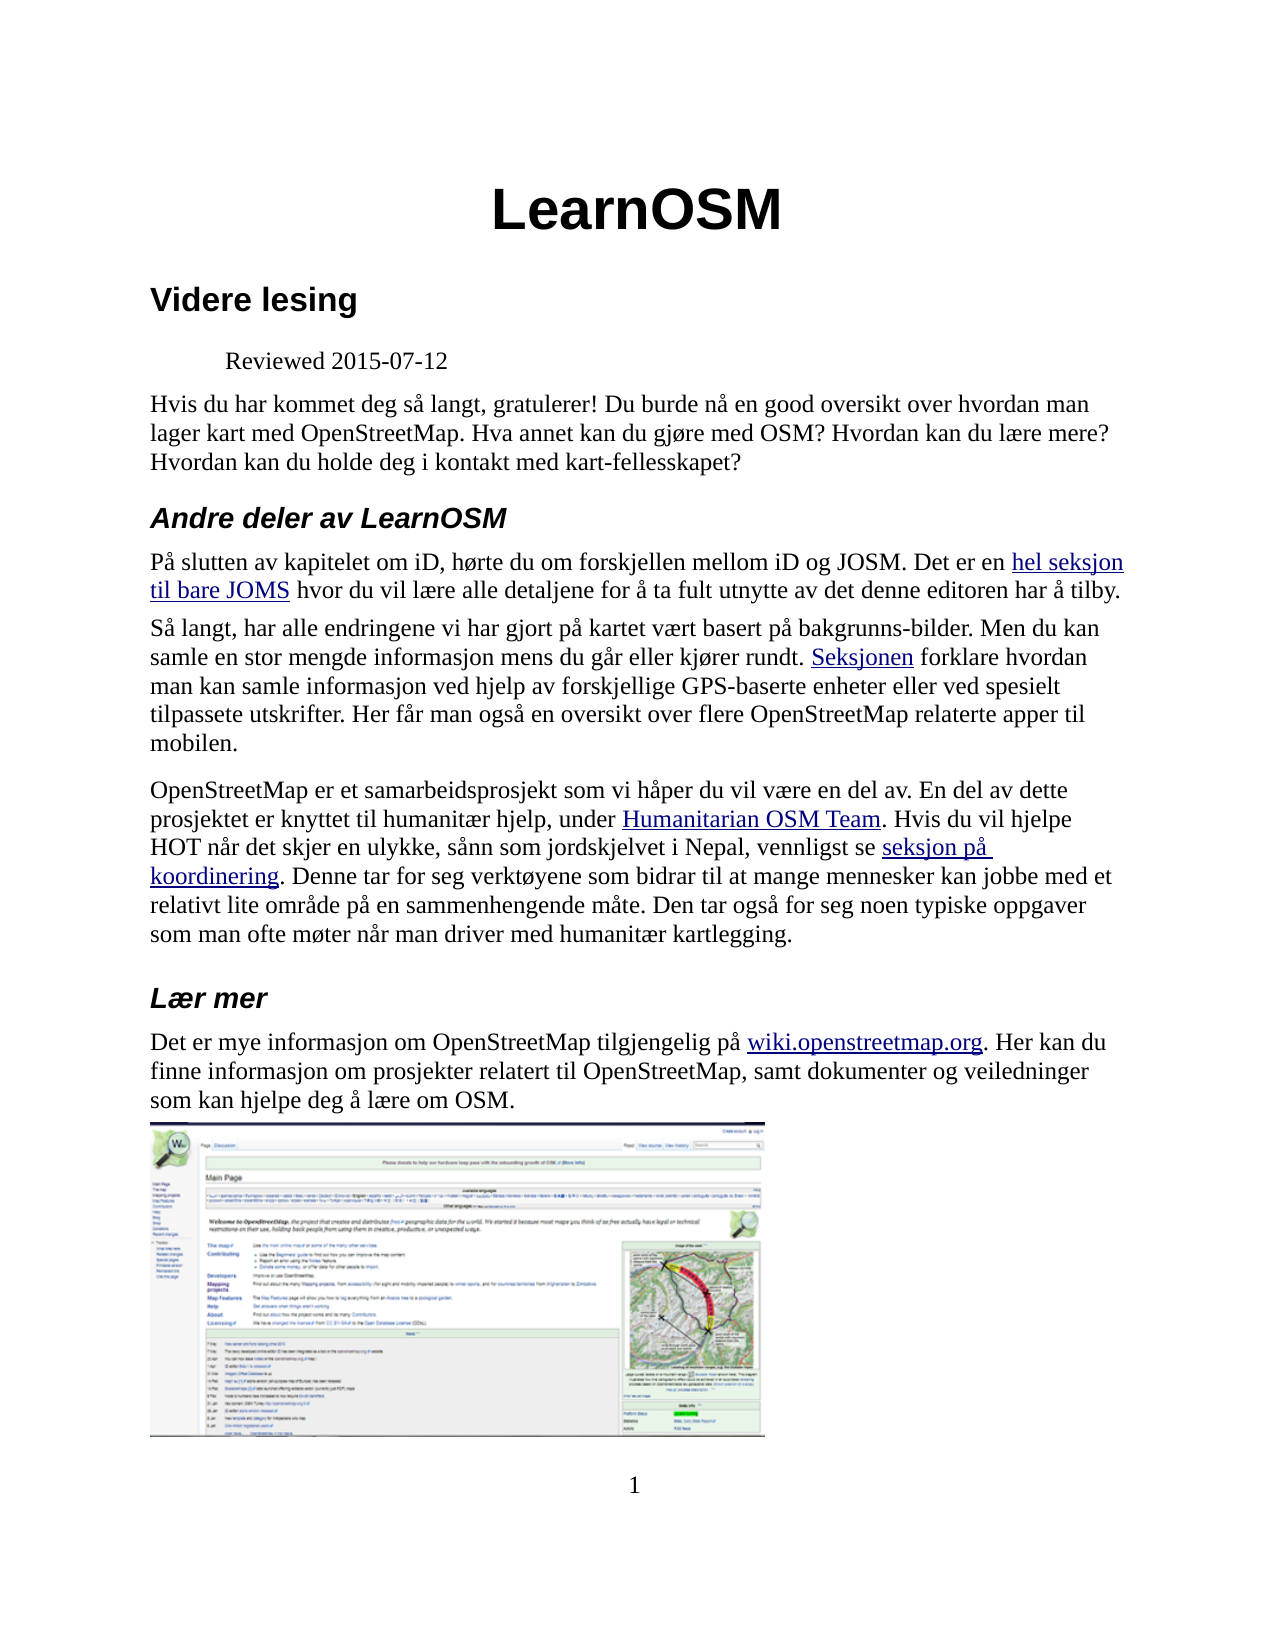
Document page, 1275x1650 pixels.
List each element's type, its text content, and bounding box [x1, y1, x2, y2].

title LearnOSM [150, 175, 1125, 242]
subtitle Andre deler av LearnOSM [150, 501, 1125, 534]
text Hvis du har kommet deg så langt, gratulerer! Du burde nå en good oversikt over hvordan man lager kart med OpenStreetMap. Hva annet kan du gjøre med OSM? Hvordan kan du lære mere? Hvordan kan du holde deg i kontakt med kart-fellesskapet? [150, 389, 1125, 476]
subtitle Videre lesing [150, 279, 1125, 318]
text På slutten av kapitelet om iD, hørte du om forskjellen mellom iD og JOSM. Det er en hel seksjon til bare JOMS hvor du vil lære alle detaljene for å ta fult utnytte av det denne editoren har å tilby. [150, 547, 1125, 604]
subtitle Lær mer [150, 981, 1125, 1015]
picture [150, 1122, 765, 1437]
text Så langt, har alle endringene vi har gjort på kartet vært basert på bakgrunns-bilder. Men du kan samle en stor mengde informasjon mens du går eller kjører rundt. Seksjonen forklare hvordan man kan samle informasjon ved hjelp av forskjellige GPS-baserte enheter eller ved spesielt tilpassete utskrifter. Her får man også en oversikt over flere OpenStreetMap relaterte apper til mobilen. [150, 613, 1125, 757]
text Det er mye informasjon om OpenStreetMap tilgjengelig på wiki.openstreetmap.org. Her kan du finne informasjon om prosjekter relatert til OpenStreetMap, samt dokumenter og veiledninger som kan hjelpe deg å lære om OSM. [150, 1027, 1125, 1114]
text OpenStreetMap er et samarbeidsprosjekt som vi håper du vil være en del av. En del av dette prosjektet er knyttet til humanitær hjelp, under Humanitarian OSM Team. Hvis du vil hjelpe HOT når det skjer en ulykke, sånn som jordskjelvet i Nepal, vennligst se seksjon på koordinering. Denne tar for seg verktøyene som bidrar til at mange mennesker kan jobbe med et relativt lite område på en sammenhengende måte. Den tar også for seg noen typiske oppgaver som man ofte møter når man driver med humanitær kartlegging. [150, 775, 1125, 947]
text Reviewed 2015-07-12 [225, 346, 1125, 374]
